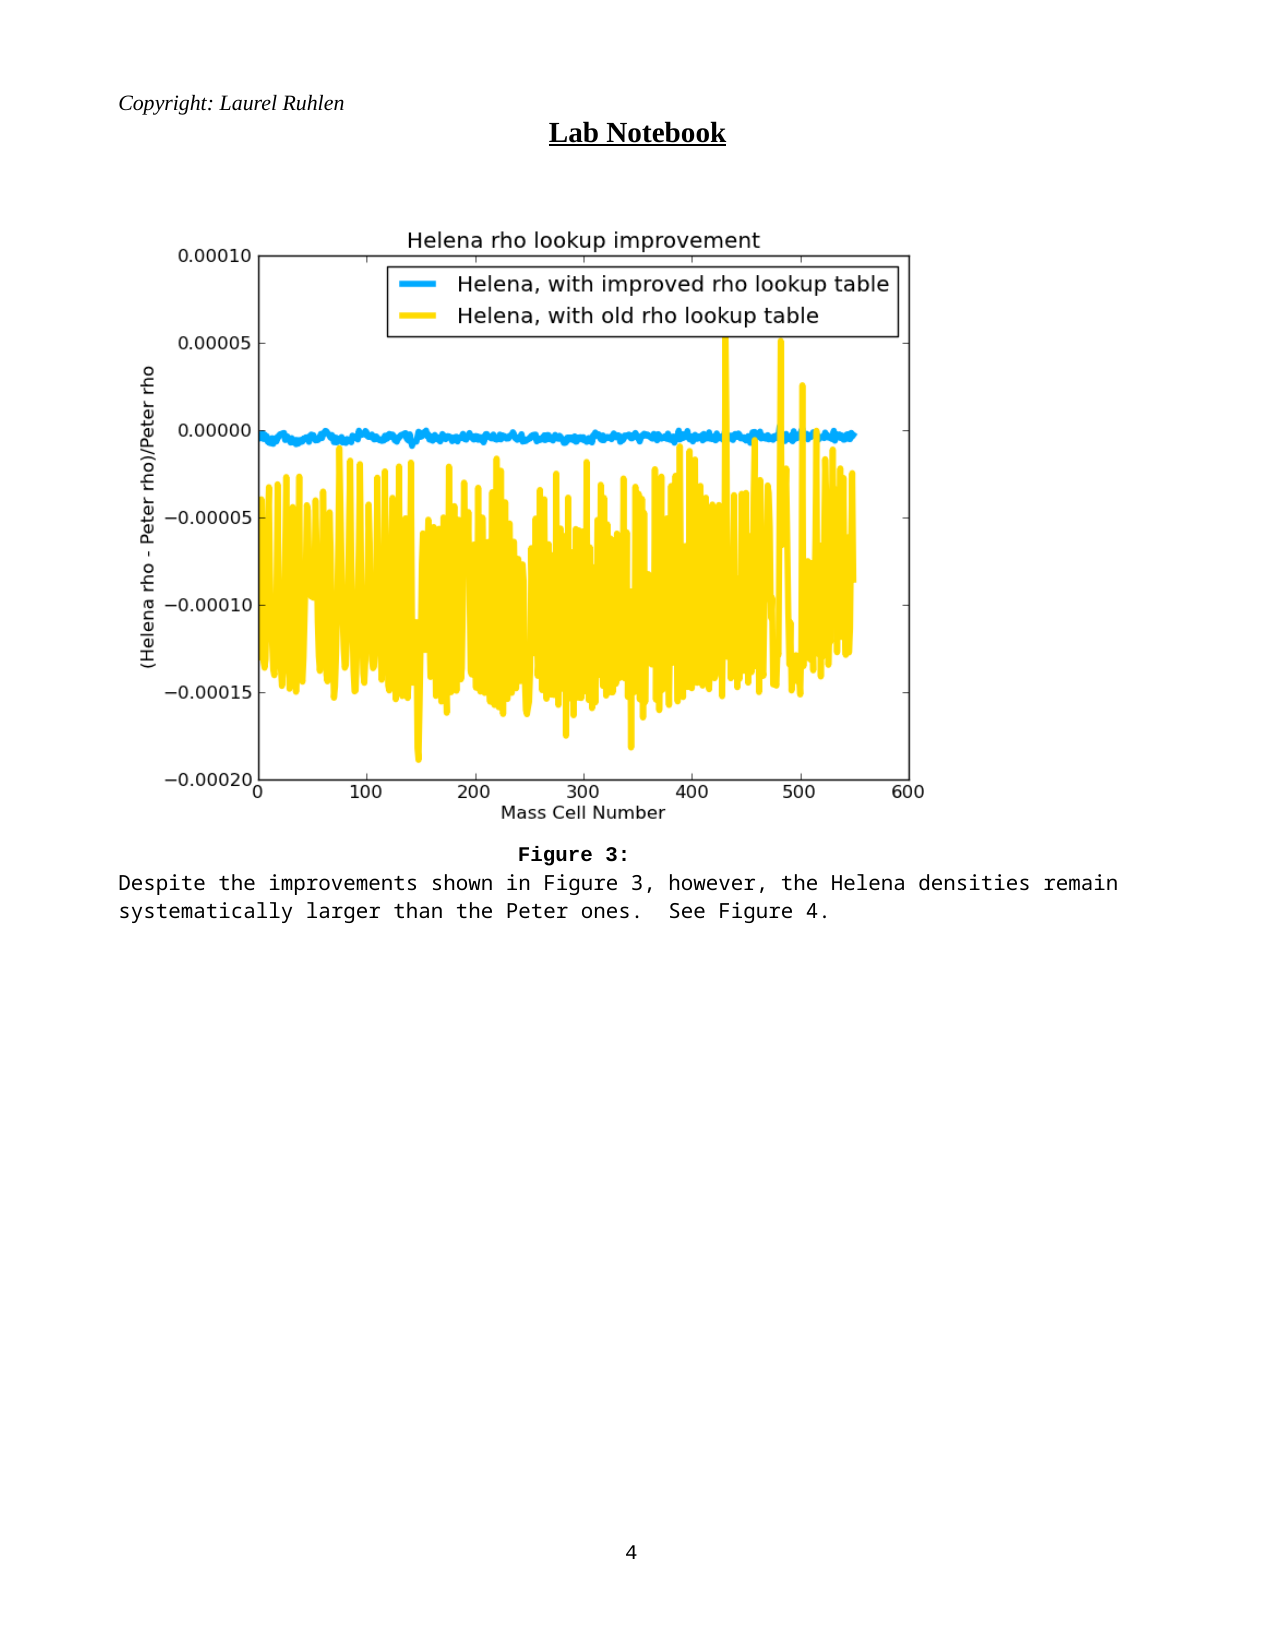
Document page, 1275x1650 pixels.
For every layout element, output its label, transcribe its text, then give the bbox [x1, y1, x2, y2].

text Despite the improvements shown in Figure 3, however, the Helena densities remain systematically larger than the Peter ones. See Figure 4. [118, 814, 1157, 925]
picture [123, 190, 996, 845]
text Figure 3: [124, 845, 995, 868]
